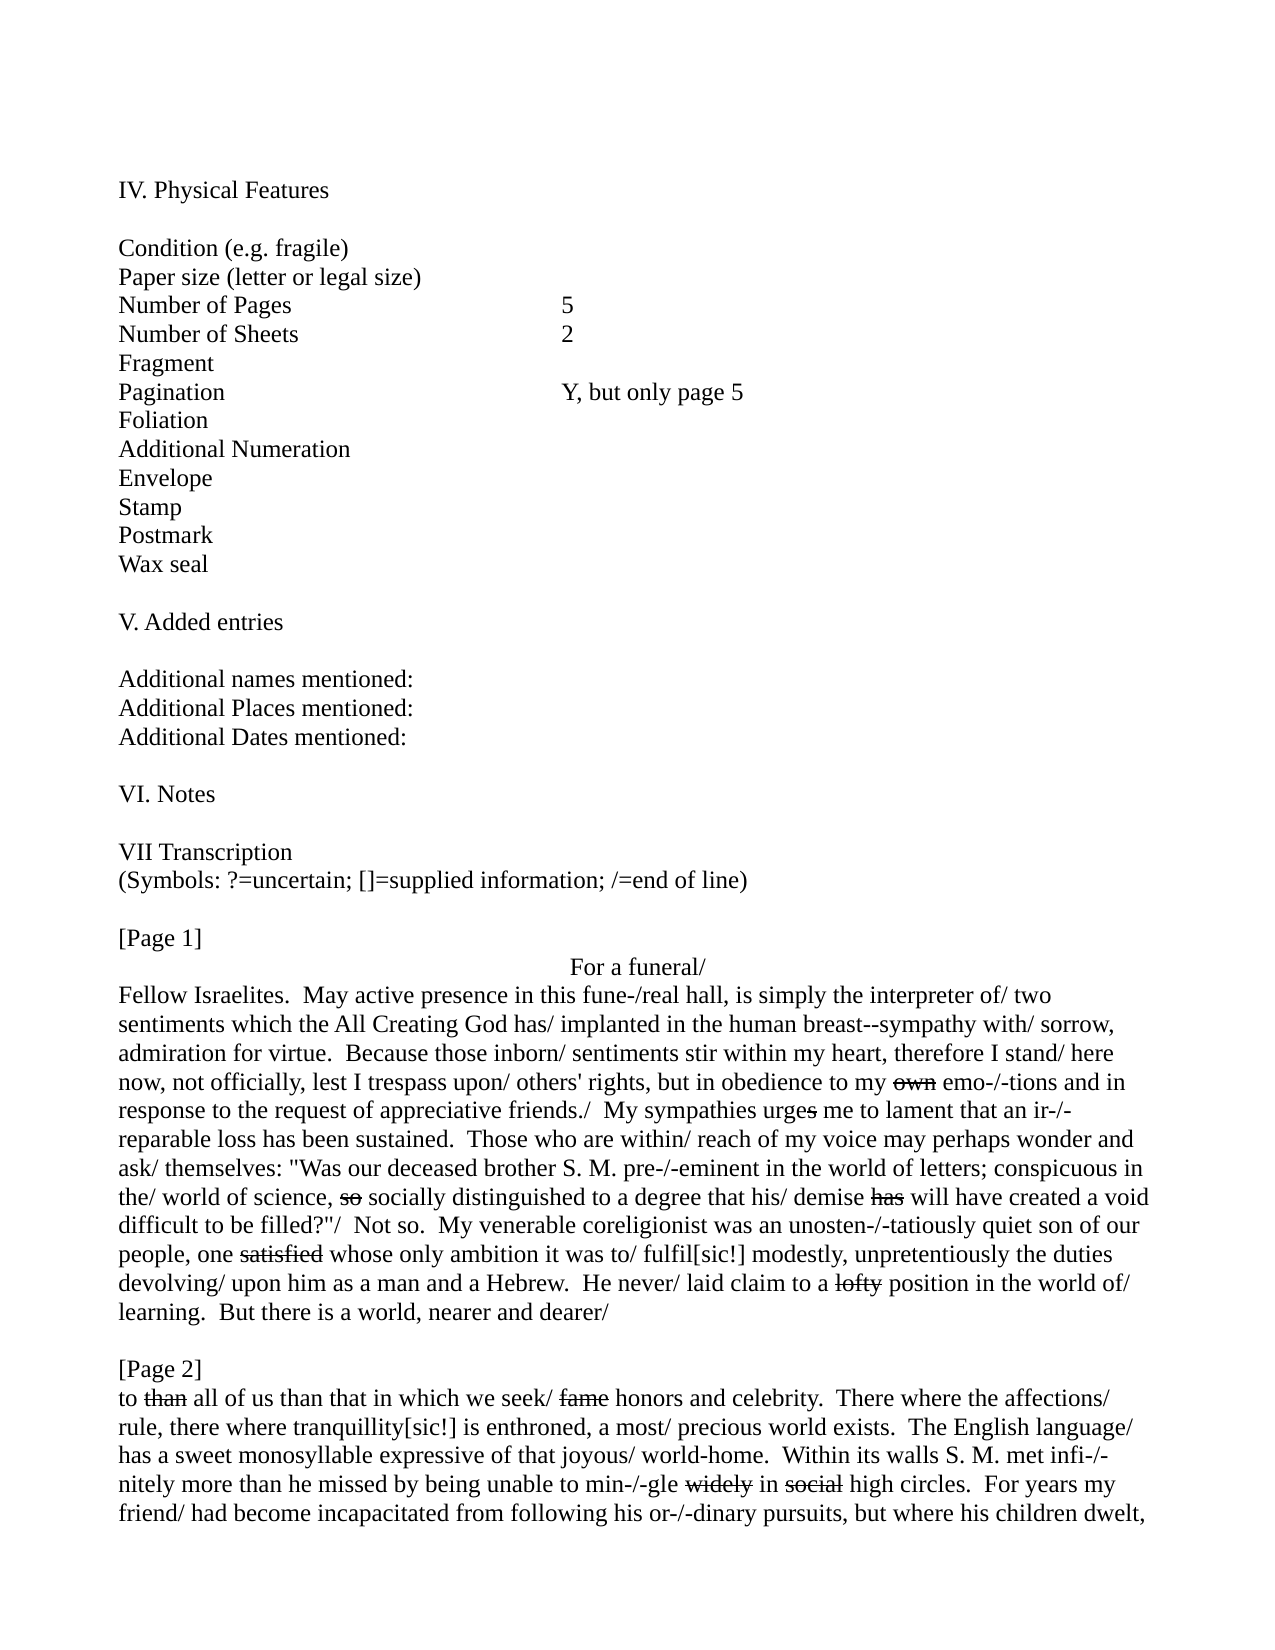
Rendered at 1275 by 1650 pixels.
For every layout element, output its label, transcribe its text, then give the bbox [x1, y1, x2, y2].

text Number of Sheets 2 [118, 319, 1157, 348]
text Additional Places mentioned: [118, 693, 1157, 722]
text Fragment [118, 348, 1157, 377]
text Additional Numeration [118, 434, 1157, 463]
text V. Added entries [118, 607, 1157, 636]
text Stamp [118, 492, 1157, 521]
text Number of Pages 5 [118, 291, 1157, 319]
text Wax seal [118, 549, 1157, 578]
text [Page 2] [118, 1354, 1157, 1383]
text Postma rk [118, 521, 1157, 549]
text Condition (e.g. fragile) [118, 233, 1157, 262]
text to than all of us than that in which we seek/ fame honors and celebrity. There where the affections/ rule, there where tranquillity[sic!] is enthroned, a most/ precious world exists. The English language/ has a sweet monosyllable expressive of that joyous/ world-home. Within its walls S. M. met infi-/-nitely more than he missed by being unable to min-/-gle widely in social high circles. For years my friend/ had become incapacitated from following his or-/-dinary pursuits, but where his children dwelt, [118, 1383, 1157, 1527]
text Additional Dates mentioned: [118, 722, 1157, 751]
text Additional names mentioned: [118, 664, 1157, 693]
text Pagination Y, but only page 5 [118, 377, 1157, 406]
text Paper size (letter or legal size) [118, 262, 1157, 291]
text Foliation [118, 406, 1157, 434]
text VI. Notes [118, 779, 1157, 808]
text Fellow Israelites. May active presence in this fune-/real hall, is simply the interpreter of/ two sentiments which the All Creating God has/ implanted in the human breast--sympathy with/ sorrow, admiration for virtue. Because those inborn/ sentiments stir within my heart, therefore I stand/ here now, not officially, lest I trespass upon/ others' rights, but in obedience to my own emo-/-tions and in response to the request of appreciative friends./ My sympathies urges me to lament that an ir-/-reparable loss has been sustained. Those who are within/ reach of my voice may perhaps wonder and ask/ themselves: "Was our deceased brother S. M. pre-/-eminent in the world of letters; conspicuous in the/ world of science, so socially distinguished to a degree that his/ demise has will have created a void difficult to be filled?"/ Not so. My venerable coreligionist was an unosten-/-tatiously quiet son of our people, one satisfied whose only ambition it was to/ fulfil[sic!] modestly, unpretentiously the duties devolving/ upon him as a man and a Hebrew. He never/ laid claim to a lofty position in the world of/ learning. But there is a world, nearer and dearer/ [118, 981, 1157, 1326]
text (Symbols: ?=uncertain; []=supplied information; /=end of line) [118, 866, 1157, 894]
text For a funeral/ [118, 952, 1157, 981]
text IV. Physical Features [118, 176, 1157, 204]
text Envelope [118, 463, 1157, 492]
text VII Transcription [118, 837, 1157, 866]
text [Page 1] [118, 894, 1157, 952]
